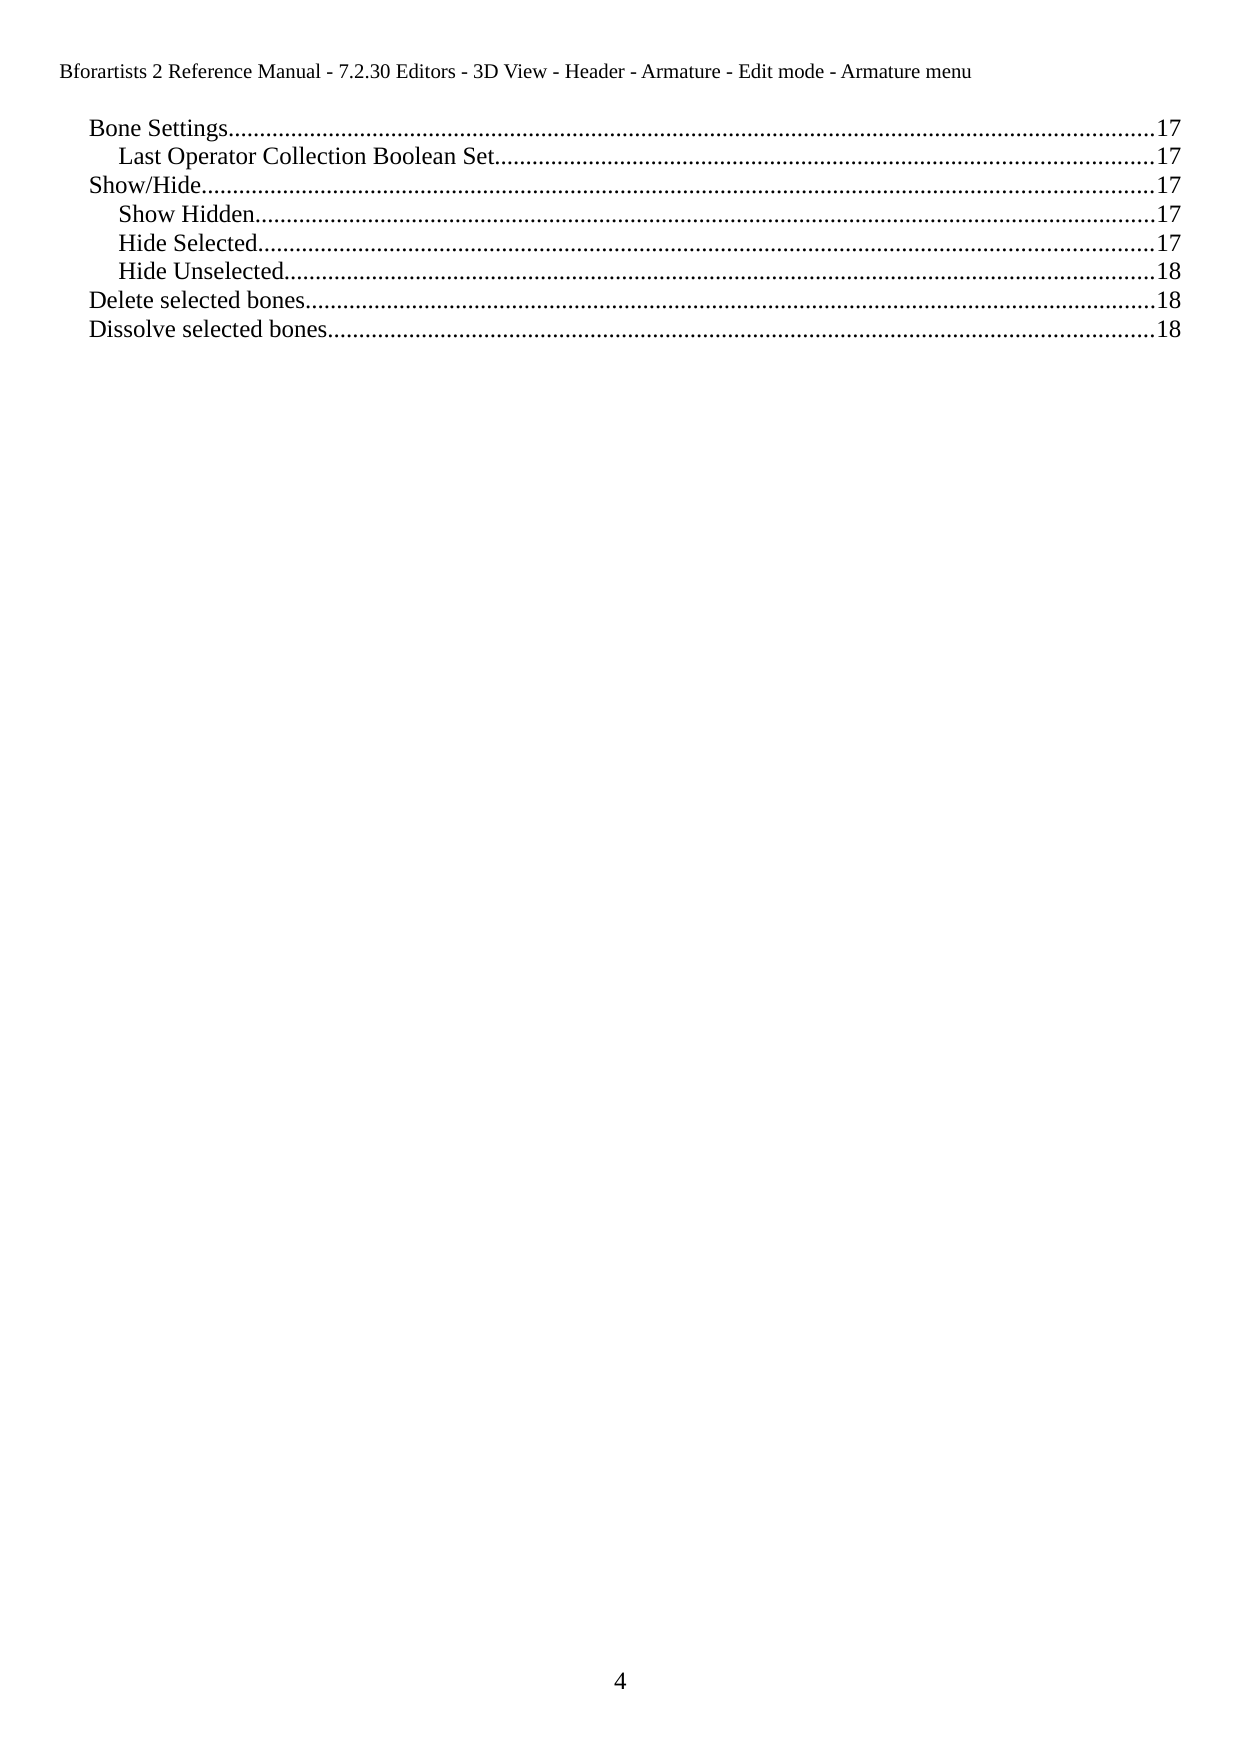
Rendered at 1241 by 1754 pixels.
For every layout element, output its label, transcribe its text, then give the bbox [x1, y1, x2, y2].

text Dissolve selected bones 18 [88, 314, 1181, 343]
text Hide Selected 17 [118, 228, 1181, 256]
text Show/Hide 17 [88, 170, 1181, 199]
text Last Operator Collection Boolean Set 17 [118, 141, 1181, 170]
text Show Hidden 17 [118, 199, 1181, 228]
text Delete selected bones 18 [88, 285, 1181, 314]
text Hide Unselected 18 [118, 256, 1181, 285]
text Bone Settings 17 [88, 113, 1181, 141]
